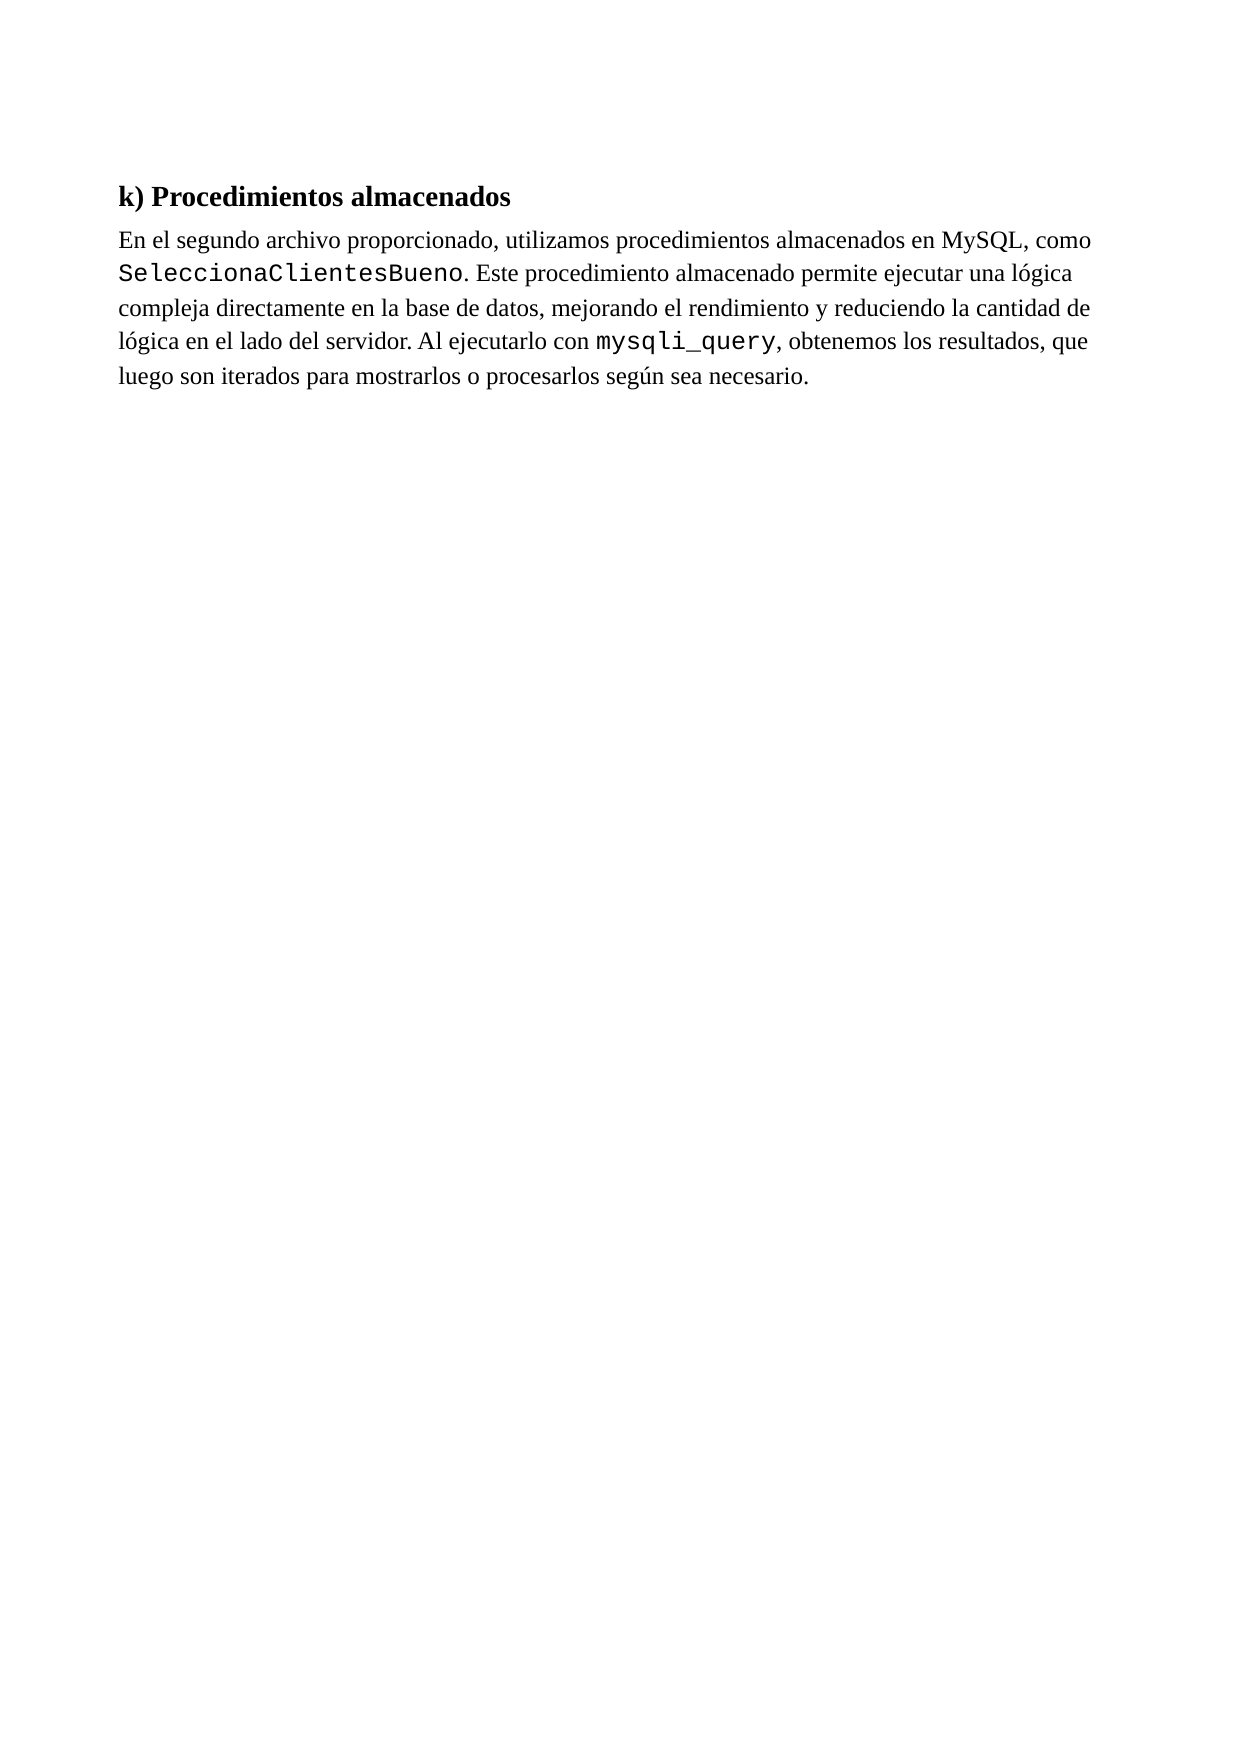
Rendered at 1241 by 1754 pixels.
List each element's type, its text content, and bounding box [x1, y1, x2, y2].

text En el segundo archivo proporcionado, utilizamos procedimientos almacenados en MySQL, como SeleccionaClientesBueno. Este procedimiento almacenado permite ejecutar una lógica compleja directamente en la base de datos, mejorando el rendimiento y reduciendo la cantidad de lógica en el lado del servidor. Al ejecutarlo con mysqli_query, obtenemos los resultados, que luego son iterados para mostrarlos o procesarlos según sea necesario. [118, 225, 1122, 390]
subtitle k) Procedimientos almacenados [118, 179, 1122, 212]
